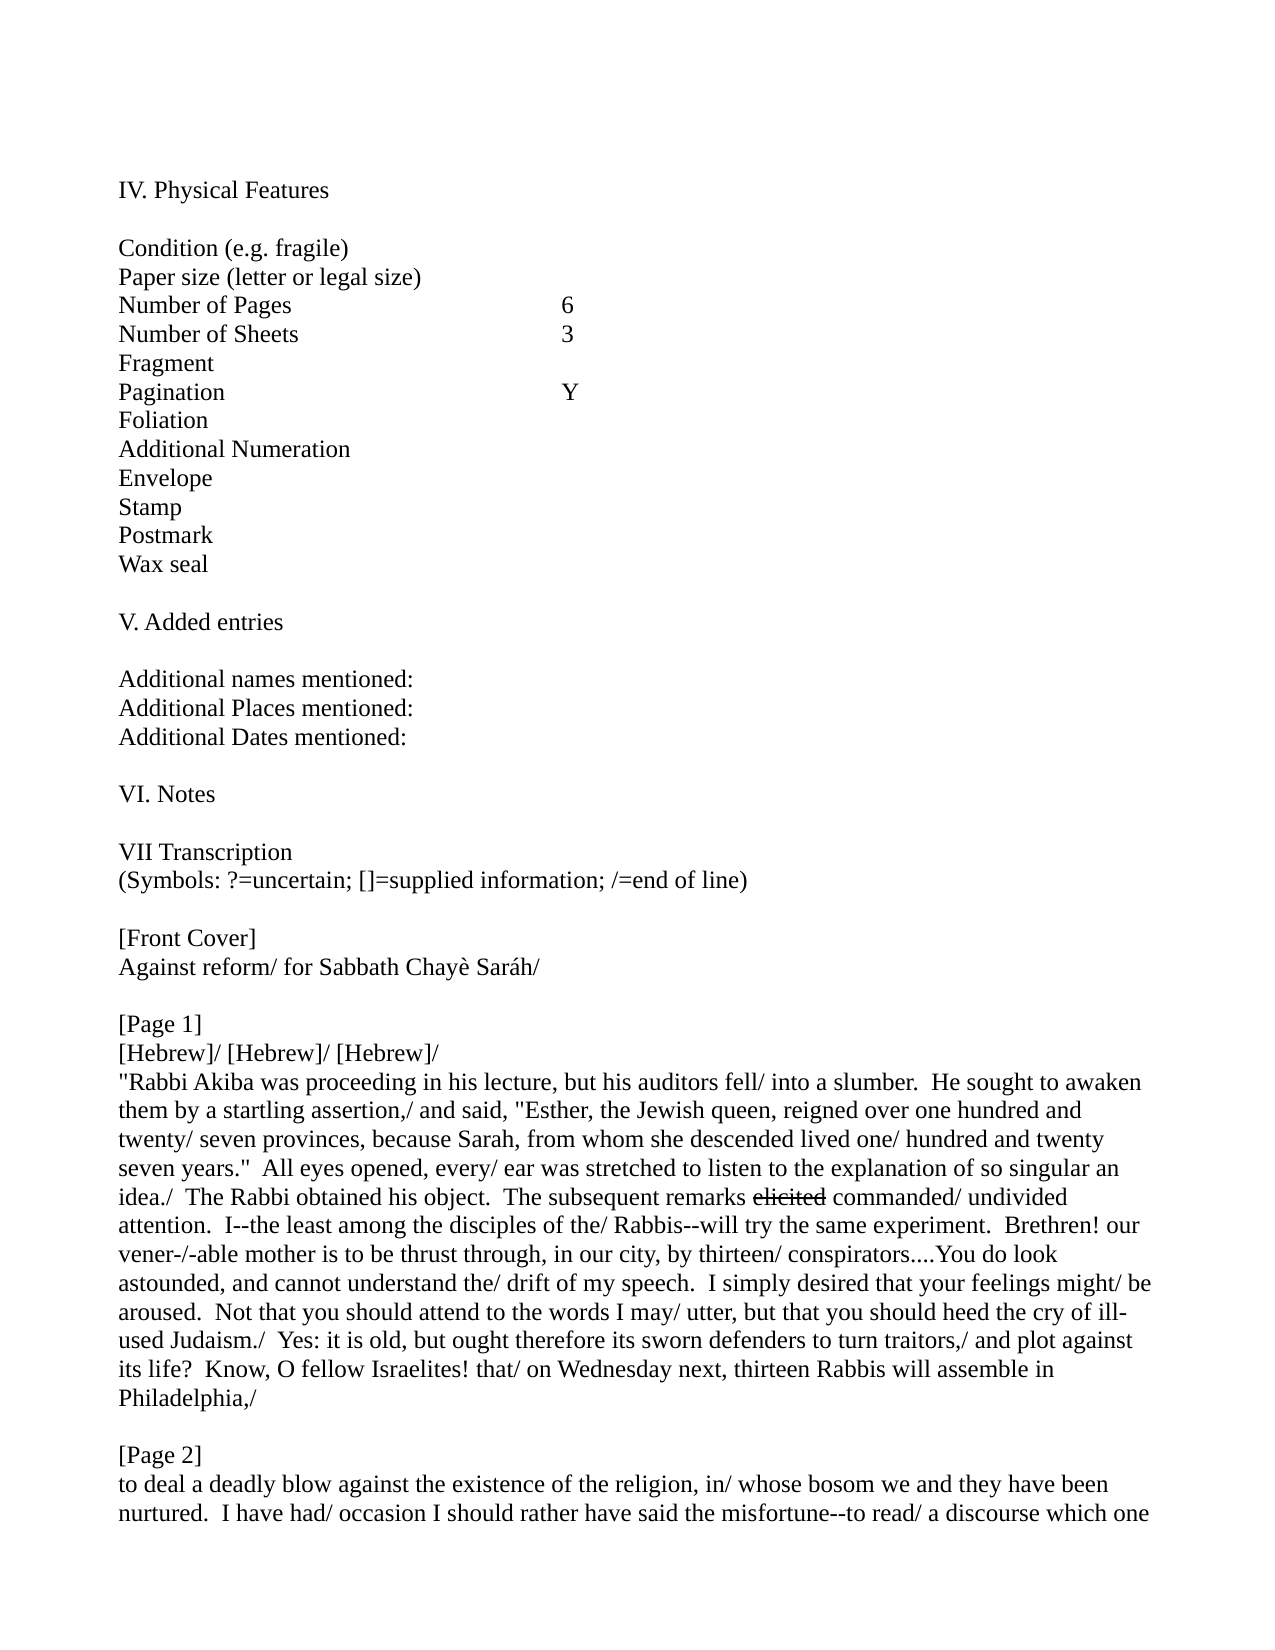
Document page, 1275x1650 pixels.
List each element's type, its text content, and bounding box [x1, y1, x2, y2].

text Condition (e.g. fragile) [118, 233, 1157, 262]
text Number of Pages 6 [118, 291, 1157, 319]
text Stamp [118, 492, 1157, 521]
text "Rabbi Akiba was proceeding in his lecture, but his auditors fell/ into a slumber. He sought to awaken them by a startling assertion,/ and said, "Esther, the Jewish queen, reigned over one hundred and twenty/ seven provinces, because Sarah, from whom she descended lived one/ hundred and twenty seven years." All eyes opened, every/ ear was stretched to listen to the explanation of so singular an idea./ The Rabbi obtained his object. The subsequent remarks elicited commanded/ undivided attention. I--the least among the disciples of the/ Rabbis--will try the same experiment. Brethren! our vener-/-able mother is to be thrust through, in our city, by thirteen/ conspirators....You do look astounded, and cannot understand the/ drift of my speech. I simply desired that your feelings might/ be aroused. Not that you should attend to the words I may/ utter, but that you should heed the cry of ill-used Judaism./ Yes: it is old, but ought therefore its sworn defenders to turn traitors,/ and plot against its life? Know, O fellow Israelites! that/ on Wednesday next, thirteen Rabbis will assemble in Philadelphia,/ [118, 1067, 1157, 1412]
text Wax seal [118, 549, 1157, 578]
text (Symbols: ?=uncertain; []=supplied information; /=end of line) [118, 866, 1157, 894]
text [Hebrew]/ [Hebrew]/ [Hebrew]/ [118, 1038, 1157, 1067]
text Envelope [118, 463, 1157, 492]
text Additional names mentioned: [118, 664, 1157, 693]
text Fragment [118, 348, 1157, 377]
text VI. Notes [118, 779, 1157, 808]
text [Page 2] [118, 1441, 1157, 1469]
text Against reform/ for Sabbath Chayè Saráh/ [118, 952, 1157, 981]
text Foliation [118, 406, 1157, 434]
text Additional Dates mentioned: [118, 722, 1157, 751]
text Postma rk [118, 521, 1157, 549]
text Paper size (letter or legal size) [118, 262, 1157, 291]
text V. Added entries [118, 607, 1157, 636]
text IV. Physical Features [118, 176, 1157, 204]
text [Front Cover] [118, 923, 1157, 952]
text [Page 1] [118, 1009, 1157, 1038]
text Pagination Y [118, 377, 1157, 406]
text Additional Numeration [118, 434, 1157, 463]
text Additional Places mentioned: [118, 693, 1157, 722]
text Number of Sheets 3 [118, 319, 1157, 348]
text VII Transcription [118, 837, 1157, 866]
text to deal a deadly blow against the existence of the religion, in/ whose bosom we and they have been nurtured. I have had/ occasion I should rather have said the misfortune--to read/ a discourse which one [118, 1469, 1157, 1527]
